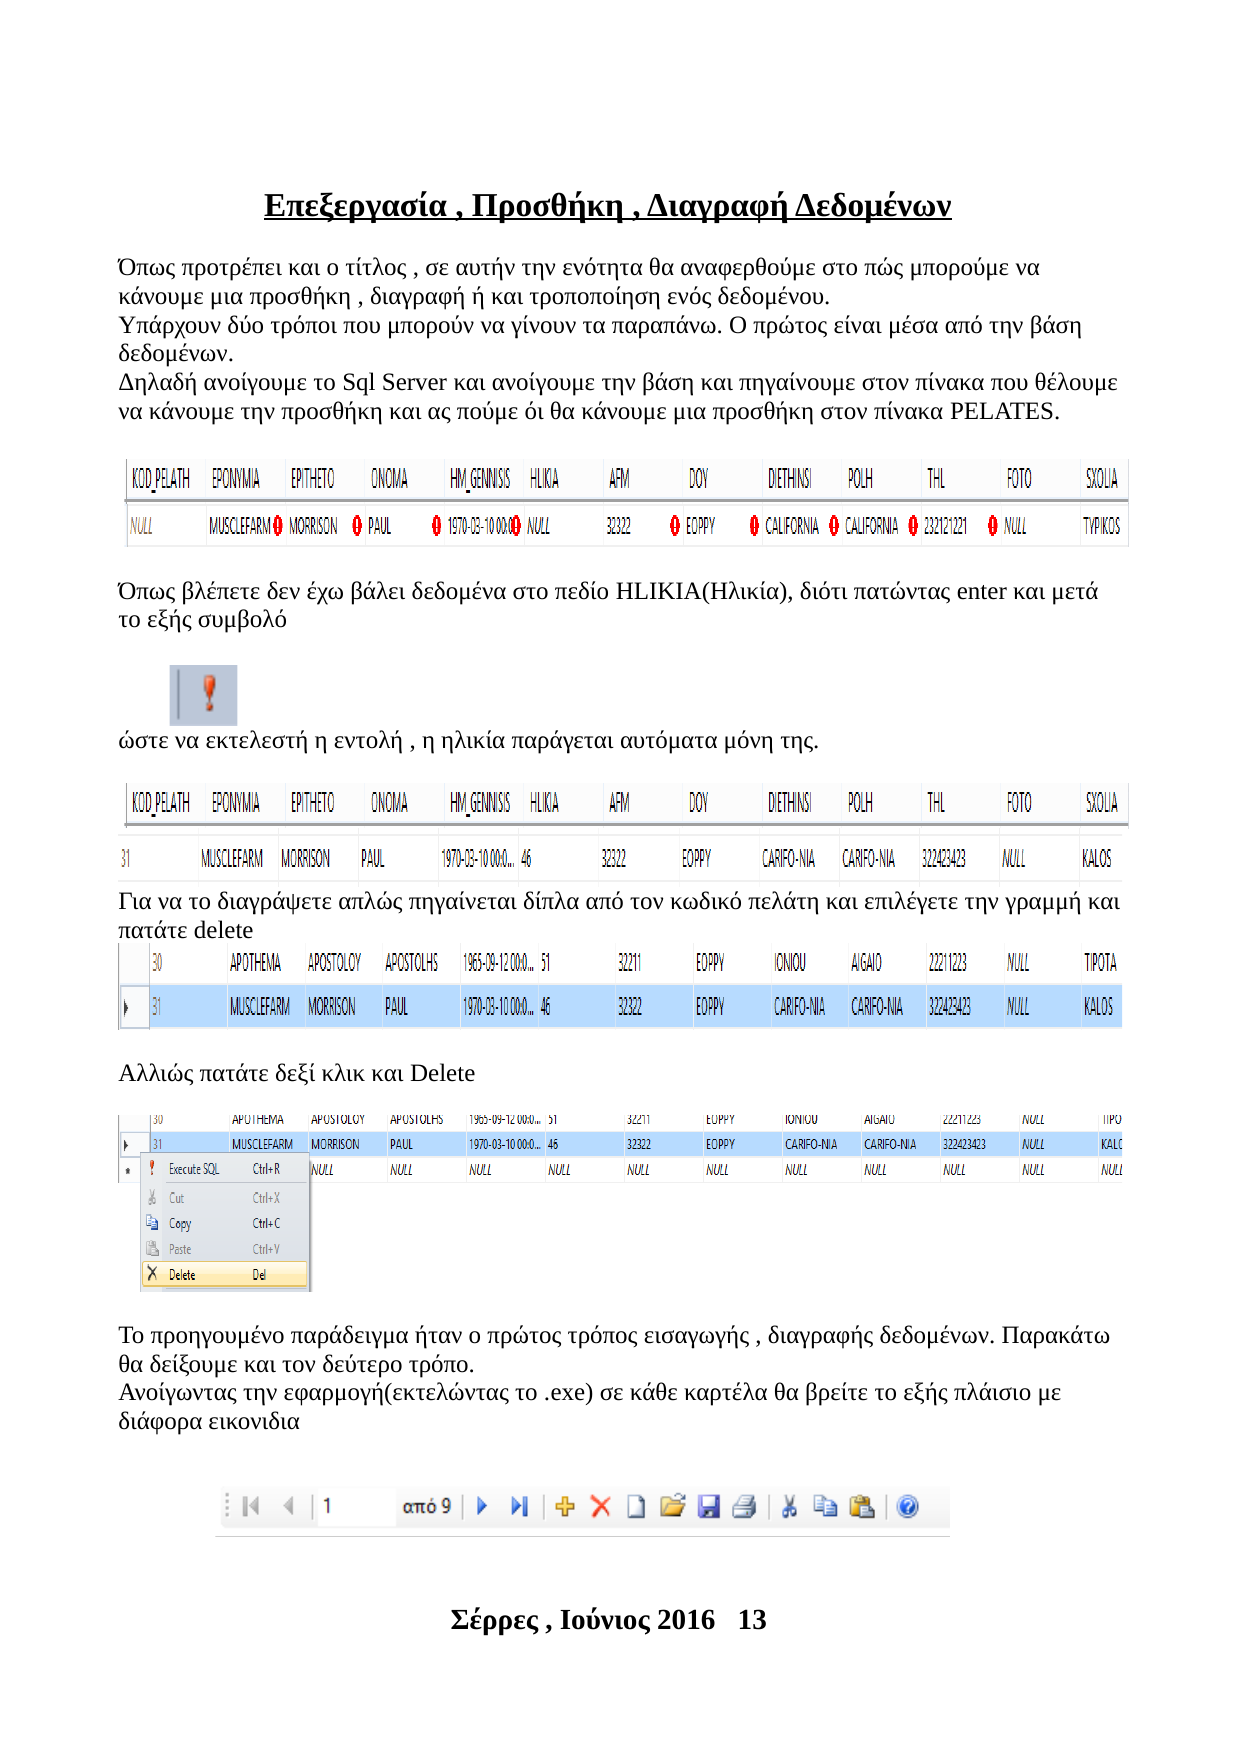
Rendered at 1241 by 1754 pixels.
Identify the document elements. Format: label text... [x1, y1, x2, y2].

text Ανοίγωντας την εφαρμογή(εκτελώντας το .exe) σε κάθε καρτέλα θα βρείτε το εξής πλάισιο με διάφορα εικονιδια [118, 1377, 1122, 1435]
text Όπως προτρέπει και ο τίτλος , σε αυτήν την ενότητα θα αναφερθούμε στο πώς μπορούμε να κάνουμε μια προσθήκη , διαγραφή ή και τροποποίηση ενός δεδομένου. [118, 252, 1122, 310]
text Όπως βλέπετε δεν έχω βάλει δεδομένα στο πεδίο HLIKIA(Ηλικία), διότι πατώντας enter και μετά το εξής συμβολό [118, 576, 1122, 633]
text Το προηγουμένο παράδειγμα ήταν ο πρώτος τρόπος εισαγωγής , διαγραφής δεδομένων. Παρακάτω θα δείξουμε και τον δεύτερο τρόπο. [118, 1320, 1122, 1377]
text Επεξεργασία , Προσθήκη , Διαγραφή Δεδομένων [118, 185, 1122, 223]
text Αλλιώς πατάτε δεξί κλικ και Delete [118, 1058, 1122, 1087]
text Δηλαδή ανοίγουμε το Sql Server και ανοίγουμε την βάση και πηγαίνουμε στον πίνακα που θέλουμε να κάνουμε την προσθήκη και ας πούμε όι θα κάνουμε μια προσθήκη στον πίνακα PELATES. [118, 367, 1122, 425]
text Για να το διαγράψετε απλώς πηγαίνεται δίπλα από τον κωδικό πελάτη και επιλέγετε την γραμμή και πατάτε delete [118, 887, 1122, 943]
text ώστε να εκτελεστή η εντολή , η ηλικία παράγεται αυτόματα μόνη της. [118, 662, 1122, 754]
text Υπάρχουν δύο τρόποι που μπορούν να γίνουν τα παραπάνω. Ο πρώτος είναι μέσα από την βάση δεδομένων. [118, 310, 1122, 367]
